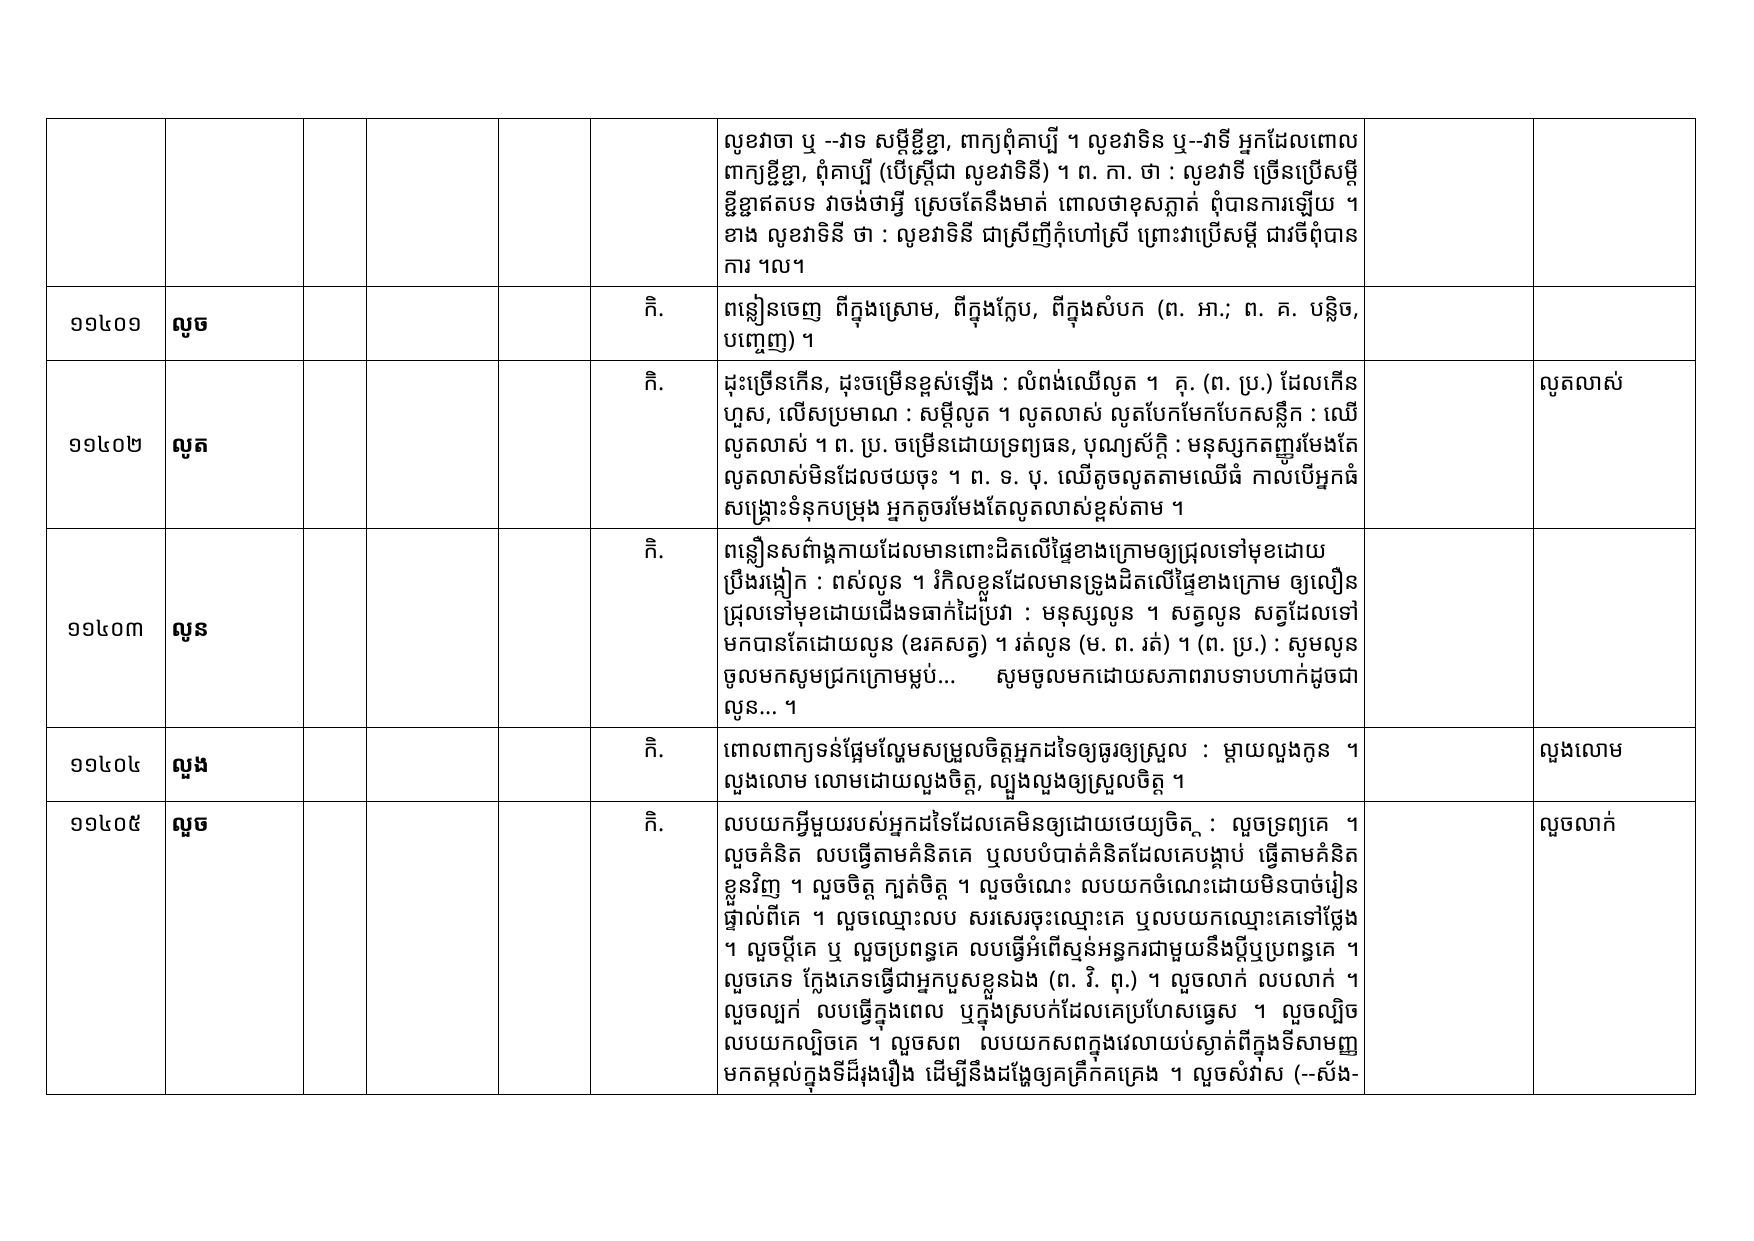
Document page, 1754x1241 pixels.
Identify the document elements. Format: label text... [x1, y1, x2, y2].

table_cell [499, 287, 590, 360]
table_cell កិ. [591, 728, 717, 801]
table_cell ពន្លៀន​ចេញ ពី​ក្នុង​ស្រោម, ពី​ក្នុង​ក្លែប, ពី​ក្នុង​សំបក (ព. អា.; ព. គ. បន្លិច, បញ្ចេញ) ។ [718, 287, 1364, 360]
table_cell [499, 802, 590, 1094]
table_cell ១១៤០៤ [47, 728, 165, 801]
table_cell [304, 728, 366, 801]
table_cell [1365, 802, 1533, 1094]
table_cell ពោល​ពាក្យ​ទន់​ផ្អែម​ល្ហែម​សម្រួល​ចិត្ត​អ្នក​ដទៃ​ឲ្យ​ធូរ​ឲ្យ​ស្រួល : ម្តាយ​លួង​កូន ។ លួង​លោម លោម​ដោយ​លួង​ចិត្ត, ល្បួង​លួង​ឲ្យ​ស្រួល​ចិត្ត ។ [718, 728, 1364, 801]
table_cell ដុះ​ច្រើន​កើន, ដុះ​ចម្រើន​ខ្ពស់​ឡើង : លំពង់​ឈើ​លូត ។ គុ. (ព. ប្រ.) ដែល​កើន​ហួស, លើស​ប្រមាណ : សម្ដី​លូត ។ លូត​លាស់ លូត​បែក​មែក​បែក​សន្លឹក : ឈើ​លូត​លាស់ ។ ព. ប្រ. ចម្រើន​ដោយ​ទ្រព្យ​ធន, បុណ្យ​ស័ក្តិ : មនុស្ស​កតញ្ញូ​រមែង​តែ​លូត​លាស់​មិន​ដែល​ថយ​ចុះ ។ ព. ទ. បុ. ឈើ​តូច​លូត​តាម​ឈើ​ធំ កាល​បើ​អ្នក​ធំ​សង្រ្គោះ​ទំនុក​បម្រុង អ្នក​តូច​រមែង​តែ​លូត​លាស់​ខ្ពស់​តាម ។ [718, 361, 1364, 528]
table_cell លូត [166, 361, 303, 528]
table_cell [367, 802, 498, 1094]
table_cell [304, 802, 366, 1094]
table_cell [304, 529, 366, 727]
table_cell [499, 728, 590, 801]
table_cell លួង [166, 728, 303, 801]
table_cell [591, 119, 717, 286]
table_cell លួង​លោម [1534, 728, 1695, 801]
table_cell កិ. [591, 361, 717, 528]
table_cell ១១៤០៣ [47, 529, 165, 727]
table_cell [1534, 119, 1695, 286]
table_cell [367, 529, 498, 727]
table_cell [367, 361, 498, 528]
table_cell [499, 529, 590, 727]
table_cell [1534, 287, 1695, 360]
table_cell [166, 119, 303, 286]
table_cell លប​យក​អ្វី​មួយ​របស់​អ្នក​ដទៃ​ដែល​គេ​មិន​ឲ្យ​ដោយ​ថេយ្យ​ចិត្ត : លួច​ទ្រព្យ​គេ ។ លួច​គំនិត លប​ធ្វើ​តាម​គំនិត​គេ ឬ​លប​បំបាត់​គំនិត​ដែល​គេ​បង្គាប់ ធ្វើ​តាម​គំនិត​ខ្លួន​វិញ ។ លួច​ចិត្ត ក្បត់​ចិត្ត ។ លួច​ចំណេះ លប​យក​ចំណេះ​ដោយ​មិន​បាច់​រៀន​ផ្ទាល់​ពី​គេ ។ លួច​ឈ្មោះ​លប សរសេរ​ចុះ​ឈ្មោះ​គេ ឬ​លប​យក​ឈ្មោះ​គេ​ទៅ​ថ្លែង ។ លួច​ប្តី​គេ ឬ លួច​ប្រពន្ធ​គេ លប​ធ្វើ​អំពើ​ស្មន់​អន្ធករ​ជា​មួយ​នឹង​ប្តី​ឬ​ប្រពន្ធ​គេ ។ លួច​ភេទ ក្លែង​ភេទ​ធ្វើ​ជា​អ្នក​បួស​ខ្លួន​ឯង (ព. វិ. ពុ.) ។ លួច​លាក់ លប​លាក់ ។ លួច​ល្បក់ លប​ធ្វើ​ក្នុង​ពេល ឬ​ក្នុង​ស្របក់​ដែល​គេ​ប្រហែស​ធ្វេស ។ លួច​ល្បិច លប​យក​ល្បិច​គេ ។ លួច​សព លប​យក​សព​ក្នុង​វេលា​យប់​ស្ងាត់​ពី​ក្នុង​ទី​សាមញ្ញ​មក​តម្កល់​ក្នុង​ទី​ដ៏​រុងរឿង ដើម្បី​នឹង​ដង្ហែ​ឲ្យ​គគ្រឹកគគ្រេង ។ លួច​សំវាស (--ស័ង-វ៉ាស) ក្លែង​ធ្វើ​ជា​ភិក្ខុ រួម​សំវាស​ជា​មួយ​នឹង​ភិក្ខុ​សង្ឃ (ព. វិ. ពុ.) ។ល។ [718, 802, 1364, 1094]
table_cell [367, 287, 498, 360]
table_cell លួច [166, 802, 303, 1094]
table_cell [367, 119, 498, 286]
table_cell លូច [166, 287, 303, 360]
table_cell [304, 119, 366, 286]
table_cell [1365, 529, 1533, 727]
table_cell [1365, 287, 1533, 360]
table_cell [499, 361, 590, 528]
table_cell កិ. [591, 802, 717, 1094]
table_cell [1534, 529, 1695, 727]
table_cell ១១៤០១ [47, 287, 165, 360]
table_cell [304, 361, 366, 528]
table_cell ១១៤០២ [47, 361, 165, 528]
table_cell កិ. [591, 529, 717, 727]
table_cell [1365, 728, 1533, 801]
table_cell [47, 119, 165, 286]
table_cell [499, 119, 590, 286]
table_cell លូត​លាស់ [1534, 361, 1695, 528]
table_cell លូន [166, 529, 303, 727]
table_cell [1365, 361, 1533, 528]
table_cell ពន្លឿន​សព៌ាង្គ​កាយ​ដែល​មាន​ពោះ​ដិត​លើ​ផ្ទៃ​ខាង​ក្រោម​ឲ្យ​ជ្រុល​ទៅ​មុខ​ដោយ​ប្រឹង​រង្កៀក : ពស់​លូន ។ រំកិល​ខ្លួន​ដែល​មាន​ទ្រូង​ដិត​លើ​ផ្ទៃ​ខាង​ក្រោម ឲ្យ​លឿន​ជ្រុល​ទៅ​មុខ​ដោយ​ជើង​ទធាក់​ដៃ​ប្រវា : មនុស្ស​លូន ។ សត្វ​លូន សត្វ​ដែល​ទៅ​មក​បាន​តែ​ដោយ​លូន (ឧរគ​សត្វ) ។ រត់​លូន (ម. ព. រត់) ។ (ព. ប្រ.) : សូម​លូន​ចូល​មក​សូម​ជ្រក​ក្រោម​ម្លប់... សូម​ចូល​មក​ដោយ​សភាព​រាបទាប​ហាក់​ដូច​ជា​លូន... ។ [718, 529, 1364, 727]
table_cell ១១៤០៥ [47, 802, 165, 1094]
table_cell [304, 287, 366, 360]
table_cell [367, 728, 498, 801]
table_cell កិ. [591, 287, 717, 360]
table_cell លូខ​វាចា ឬ --វាទ សម្ដី​ខ្ជីខ្ជា, ពាក្យ​ពុំ​គាប្បី ។ លូខ​វាទិន ឬ--វាទី អ្នក​ដែល​ពោល​ពាក្យ​ខ្ជីខ្ជា, ពុំ​គាប្បី (បើ​ស្ត្រី​ជា លូខ​វាទិនី) ។ ព. កា. ថា : លូខ​វាទី​ ច្រើន​ប្រើ​សម្ដី ខ្ជីខ្ជា​ឥត​បទ វា​ចង់​ថា​អ្វី ស្រេច​តែ​នឹង​មាត់ ពោល​ថា​ខុស​ភ្លាត់ ពុំ​បាន​ការ​ឡើយ ។ ខាង លូខ​វាទិនី ថា : លូខ​វាទិនី ជា​ស្រី​ញី​កុំ​ហៅ​ស្រី ព្រោះ​វា​ប្រើ​សម្ដី ជា​វចី​ពុំ​បាន​ការ ។ល។ [718, 119, 1364, 286]
table_cell [1365, 119, 1533, 286]
table_cell លួច​លាក់ [1534, 802, 1695, 1094]
